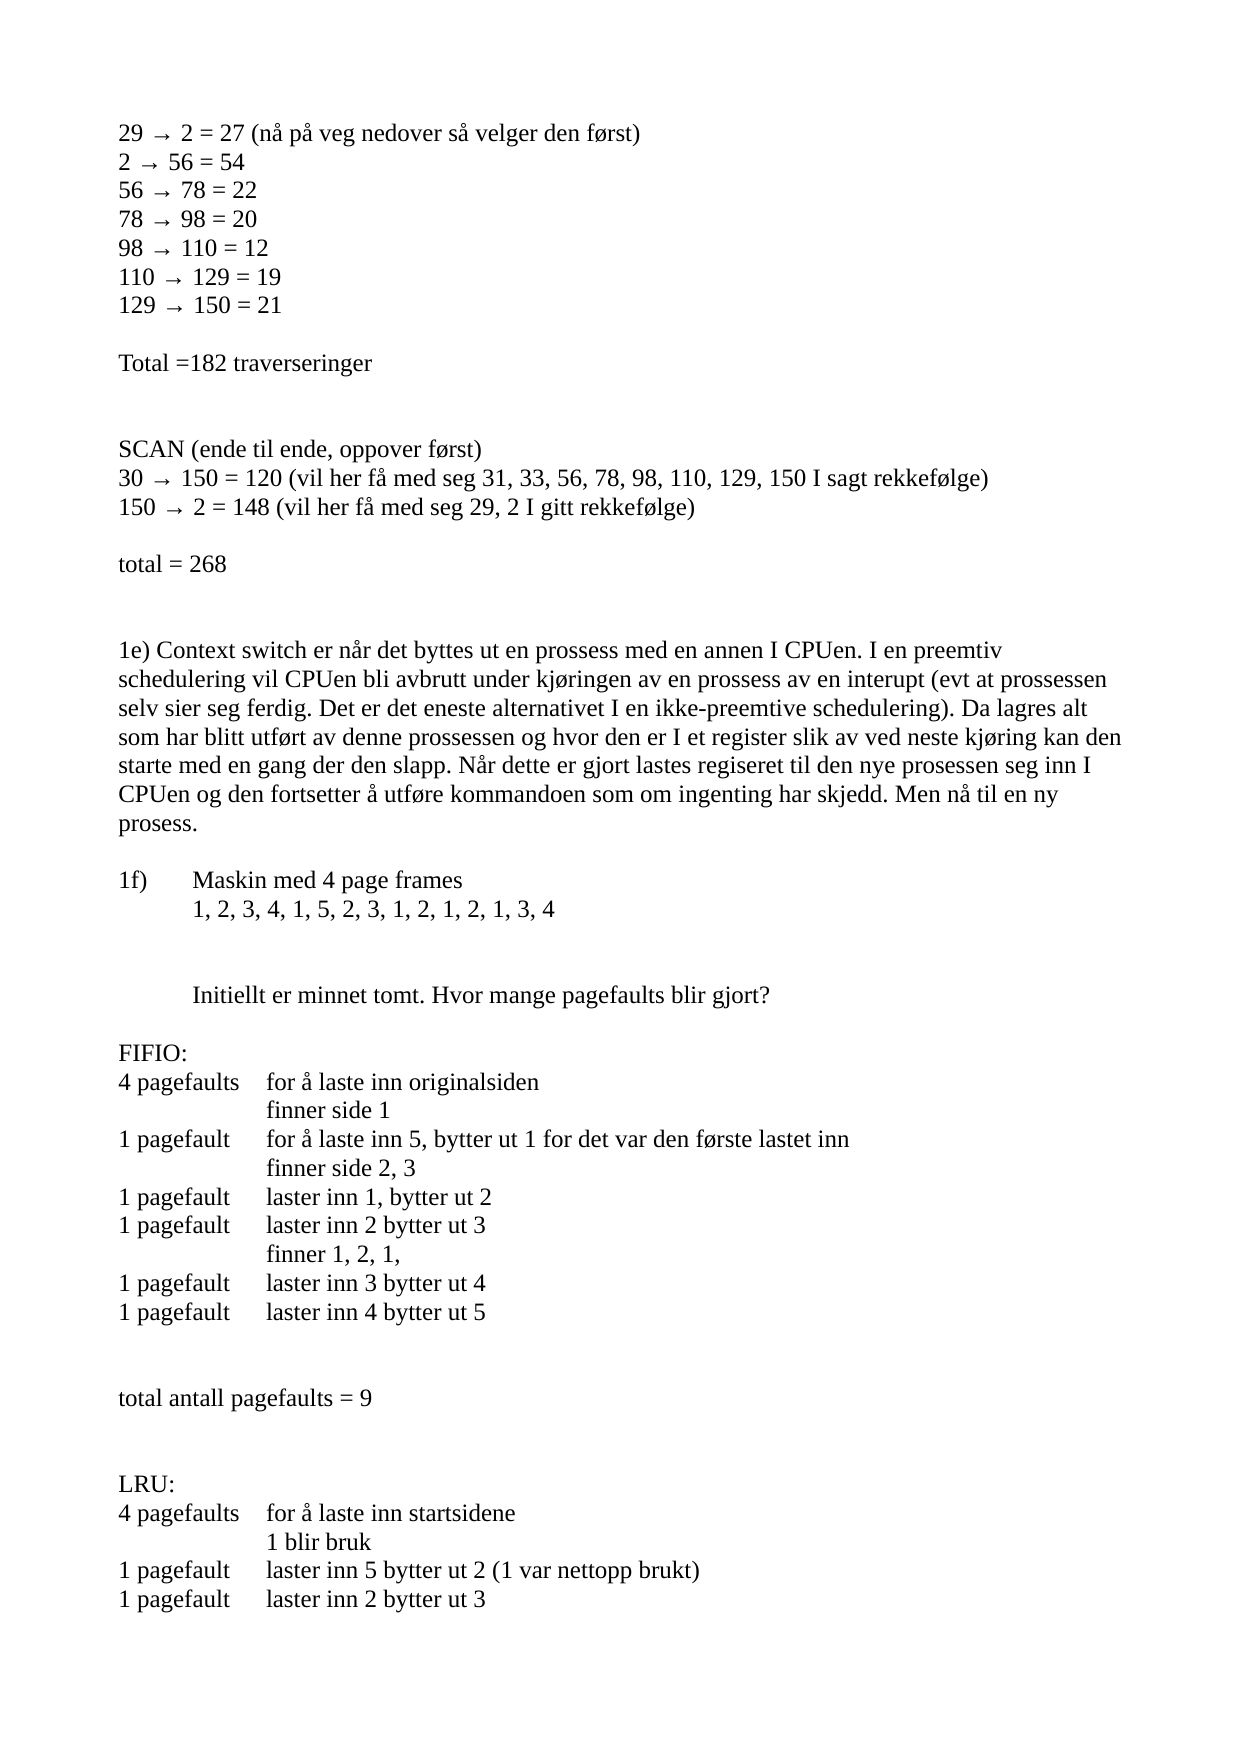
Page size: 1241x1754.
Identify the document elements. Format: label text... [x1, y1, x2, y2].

text 1 blir bruk [118, 1527, 1122, 1556]
text 1, 2, 3, 4, 1, 5, 2, 3, 1, 2, 1, 2, 1, 3, 4 [118, 894, 1122, 923]
text 1 pagefault laster inn 2 bytter ut 3 [118, 1211, 1122, 1239]
text Initiellt er minnet tomt. Hvor mange pagefaults blir gjort? [118, 981, 1122, 1009]
text 98 → 110 = 12 [118, 233, 1122, 262]
text LRU: [118, 1469, 1122, 1498]
text 1 pagefault laster inn 4 bytter ut 5 [118, 1297, 1122, 1326]
text 1f) Maskin med 4 page frames [118, 866, 1122, 894]
text 1 pagefault laster inn 3 bytter ut 4 [118, 1268, 1122, 1297]
text 129 → 150 = 21 [118, 291, 1122, 319]
text FIFIO: [118, 1038, 1122, 1067]
text Total =182 traverseringer [118, 348, 1122, 377]
text finner side 2, 3 [118, 1153, 1122, 1182]
text 1 pagefault laster inn 2 bytter ut 3 [118, 1584, 1122, 1613]
text 4 pagefaults for å laste inn originalsiden [118, 1067, 1122, 1096]
text total antall pagefaults = 9 [118, 1383, 1122, 1412]
text 1 pagefault laster inn 5 bytter ut 2 (1 var nettopp brukt) [118, 1556, 1122, 1584]
text 150 → 2 = 148 (vil her få med seg 29, 2 I gitt rekkefølge) [118, 492, 1122, 521]
text 1 pagefault laster inn 1, bytter ut 2 [118, 1182, 1122, 1211]
text total = 268 [118, 549, 1122, 578]
text 1e) Context switch er når det byttes ut en prossess med en annen I CPUen. I en preemtiv schedulering vil CPUen bli avbrutt under kjøringen av en prossess av en interupt (evt at prossessen selv sier seg ferdig. Det er det eneste alternativet I en ikke-preemtive schedulering). Da lagres alt som har blitt utført av denne prossessen og hvor den er I et register slik av ved neste kjøring kan den starte med en gang der den slapp. Når dette er gjort lastes regiseret til den nye prosessen seg inn I CPUen og den fortsetter å utføre kommandoen som om ingenting har skjedd. Men nå til en ny prosess. [118, 636, 1122, 837]
text 30 → 150 = 120 (vil her få med seg 31, 33, 56, 78, 98, 110, 129, 150 I sagt rekkefølge) [118, 463, 1122, 492]
text 29 → 2 = 27 (nå på veg nedover så velger den først) [118, 118, 1122, 147]
text finner 1, 2, 1, [118, 1239, 1122, 1268]
text finner side 1 [118, 1096, 1122, 1124]
text 110 → 129 = 19 [118, 262, 1122, 291]
text 56 → 78 = 22 [118, 176, 1122, 204]
text 1 pagefault for å laste inn 5, bytter ut 1 for det var den første lastet inn [118, 1124, 1122, 1153]
text 78 → 98 = 20 [118, 204, 1122, 233]
text 2 → 56 = 54 [118, 147, 1122, 176]
text SCAN (ende til ende, oppover først) [118, 434, 1122, 463]
text 4 pagefaults for å laste inn startsidene [118, 1498, 1122, 1527]
